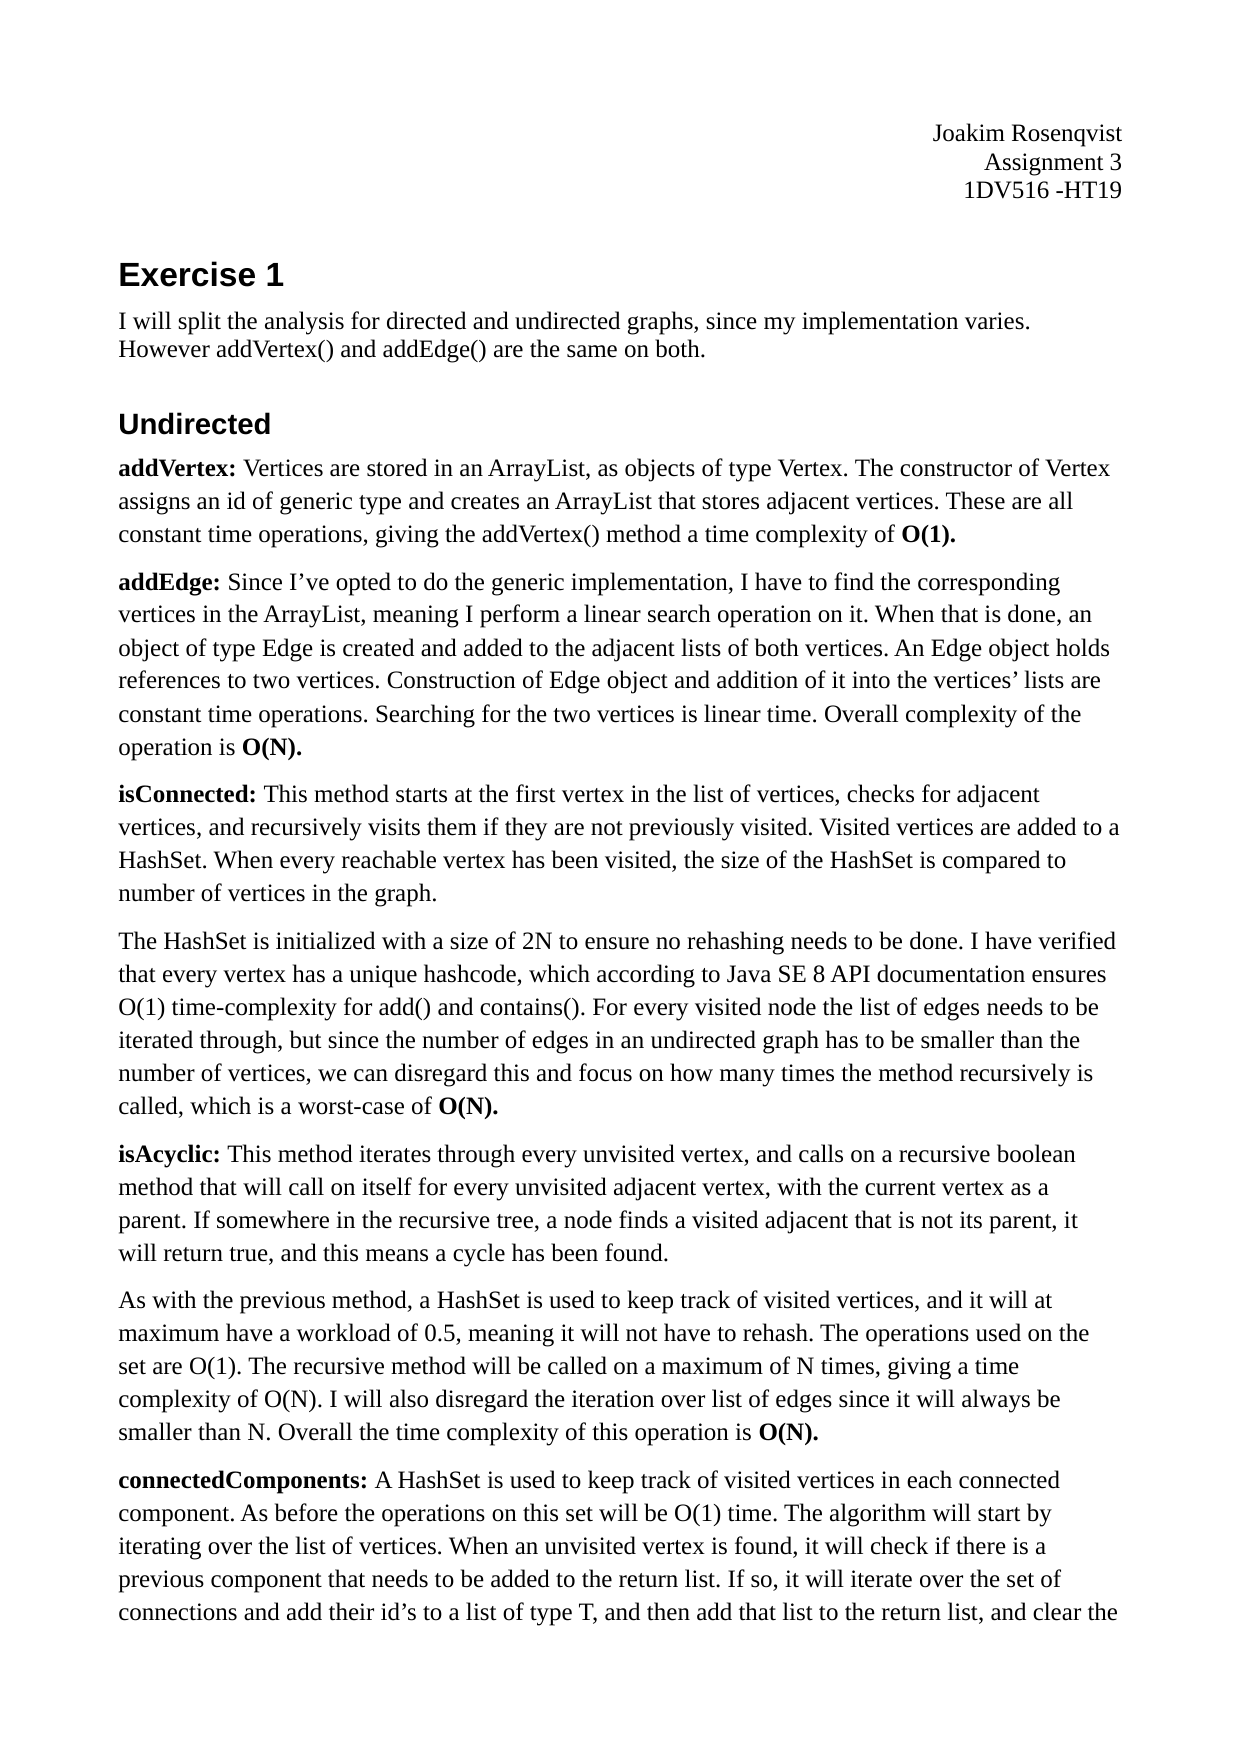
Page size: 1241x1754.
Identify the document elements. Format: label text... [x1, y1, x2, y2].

subtitle Undirected [118, 407, 1122, 440]
text The HashSet is initialized with a size of 2N to ensure no rehashing needs to be done. I have verified that every vertex has a unique hashcode, which according to Java SE 8 API documentation ensures O(1) time-complexity for add() and contains(). For every visited node the list of edges needs to be iterated through, but since the number of edges in an undirected graph has to be smaller than the number of vertices, we can disregard this and focus on how many times the method recursively is called, which is a worst-case of O(N). [118, 926, 1122, 1120]
text isAcyclic: This method iterates through every unvisited vertex, and calls on a recursive boolean method that will call on itself for every unvisited adjacent vertex, with the current vertex as a parent. If somewhere in the recursive tree, a node finds a visited adjacent that is not its parent, it will return true, and this means a cycle has been found. [118, 1139, 1122, 1266]
text connectedComponents: A HashSet is used to keep track of visited vertices in each connected component. As before the operations on this set will be O(1) time. The algorithm will start by iterating over the list of vertices. When an unvisited vertex is found, it will check if there is a previous component that needs to be added to the return list. If so, it will iterate over the set of connections and add their id’s to a list of type T, and then add that list to the return list, and clear the [118, 1465, 1122, 1626]
text As with the previous method, a HashSet is used to keep track of visited vertices, and it will at maximum have a workload of 0.5, meaning it will not have to rehash. The operations used on the set are O(1). The recursive method will be called on a maximum of N times, giving a time complexity of O(N). I will also disregard the iteration over list of edges since it will always be smaller than N. Overall the time complexity of this operation is O(N). [118, 1285, 1122, 1446]
subtitle Exercise 1 [118, 255, 1122, 293]
text addEdge: Since I’ve opted to do the generic implementation, I have to find the corresponding vertices in the ArrayList, meaning I perform a linear search operation on it. When that is done, an object of type Edge is created and added to the adjacent lists of both vertices. An Edge object holds references to two vertices. Construction of Edge object and addition of it into the vertices’ lists are constant time operations. Searching for the two vertices is linear time. Overall complexity of the operation is O(N). [118, 567, 1122, 760]
text I will split the analysis for directed and undirected graphs, since my implementation varies. However addVertex() and addEdge() are the same on both. [118, 306, 1122, 363]
text addVertex: Vertices are stored in an ArrayList, as objects of type Vertex. The constructor of Vertex assigns an id of generic type and creates an ArrayList that stores adjacent vertices. These are all constant time operations, giving the addVertex() method a time complexity of O(1). [118, 453, 1122, 548]
text isConnected: This method starts at the first vertex in the list of vertices, checks for adjacent vertices, and recursively visits them if they are not previously visited. Visited vertices are added to a HashSet. When every reachable vertex has been visited, the size of the HashSet is compared to number of vertices in the graph. [118, 779, 1122, 907]
